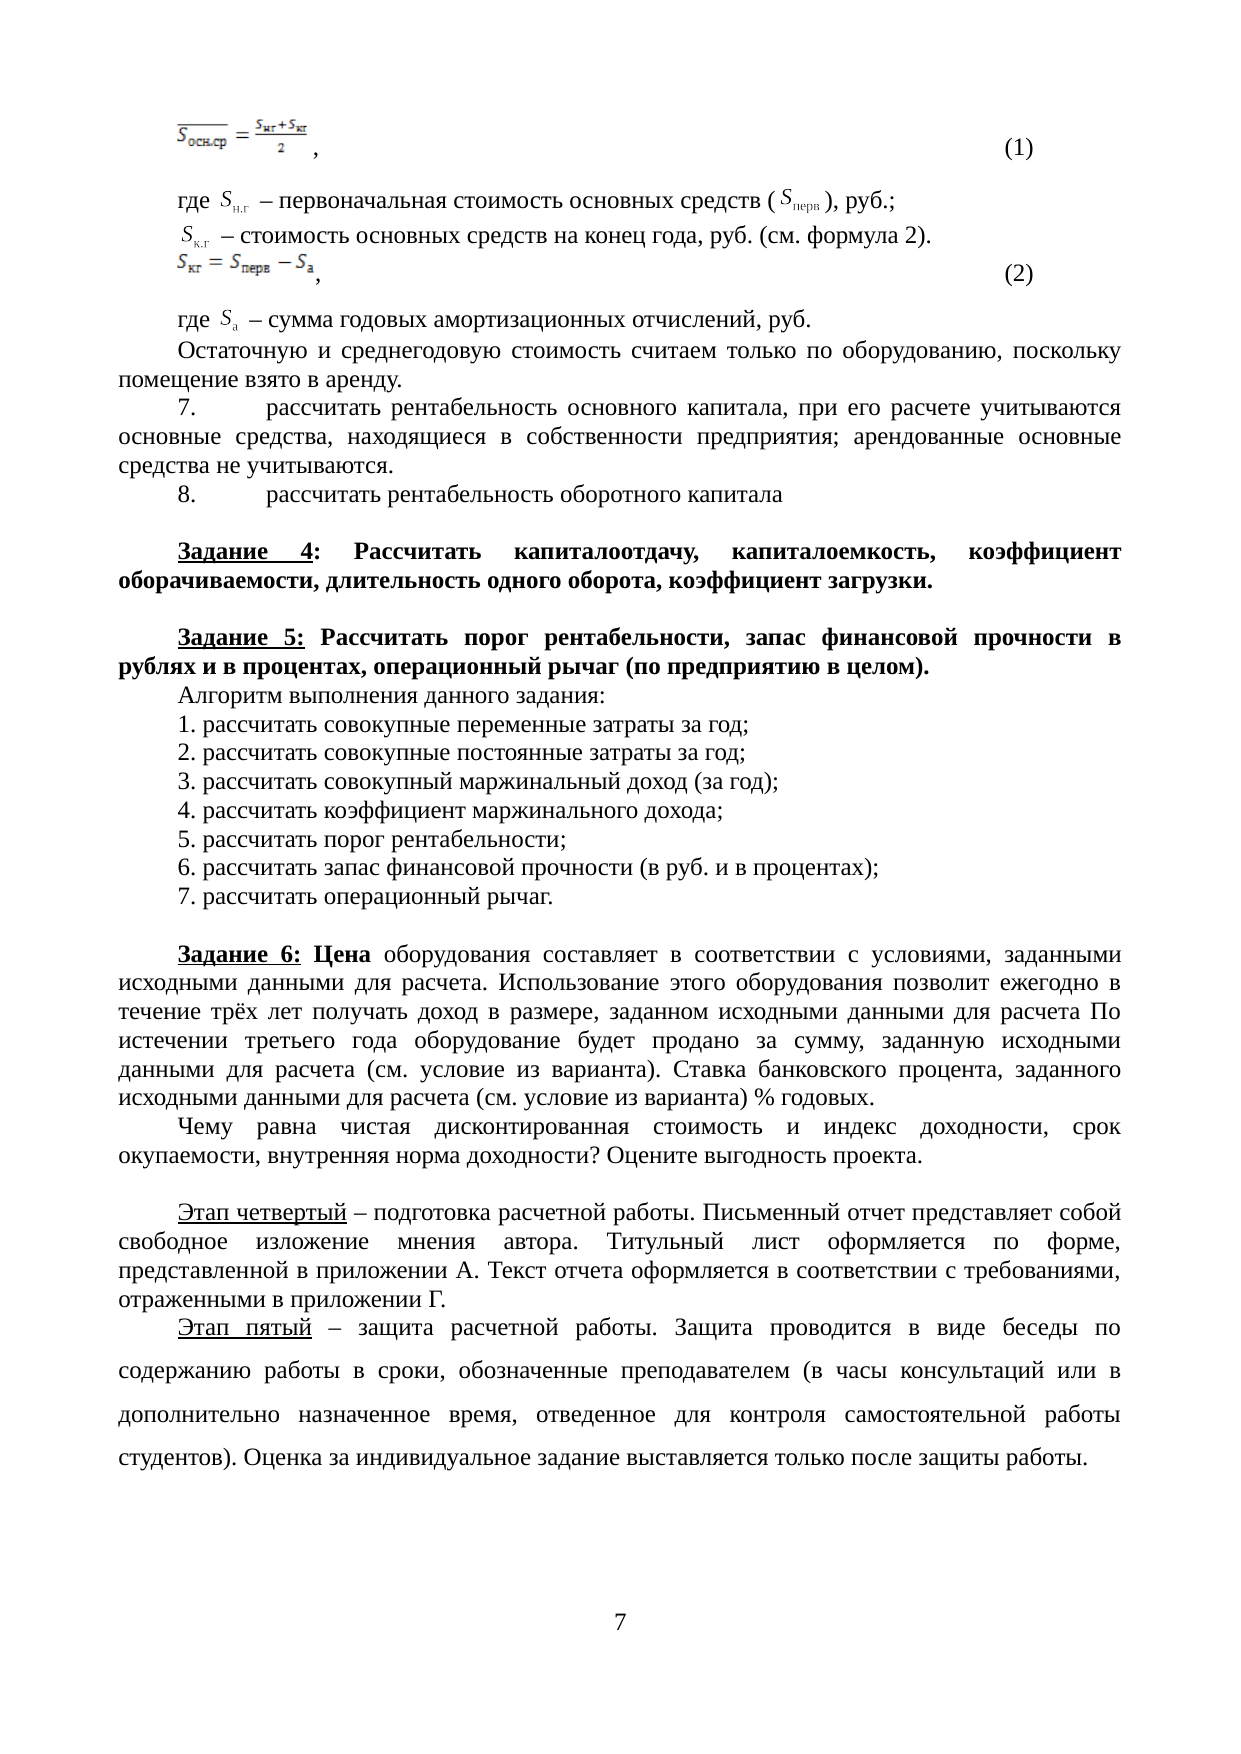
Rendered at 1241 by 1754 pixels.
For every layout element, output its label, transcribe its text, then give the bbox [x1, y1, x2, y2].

text – стоимость основных средств на конец года, руб. (см. формула 2). [118, 219, 1122, 251]
text 1. рассчитать совокупные переменные затраты за год; [118, 709, 1122, 737]
text где – первоначальная стоимость основных средств (), руб.; [118, 181, 1122, 219]
list рассчитать рентабельность оборотного капитала [118, 479, 1122, 507]
text Этап пятый – защита расчетной работы. Защита проводится в виде беседы по содержанию работы в сроки, обозначенные преподавателем (в часы консультаций или в дополнительно назначенное время, отведенное для контроля самостоятельной работы студентов). Оценка за индивидуальное задание выставляется только после защиты работы. [118, 1312, 1122, 1471]
text Остаточную и среднегодовую стоимость считаем только по оборудованию, поскольку помещение взято в аренду. [118, 335, 1122, 392]
text 3. рассчитать совокупный маржинальный доход (за год); [118, 766, 1122, 795]
text Задание 5: Рассчитать порог рентабельности, запас финансовой прочности в рублях и в процентах, операционный рычаг (по предприятию в целом). [118, 622, 1122, 680]
text 5. рассчитать порог рентабельности; [118, 824, 1122, 852]
text Этап четвертый – подготовка расчетной работы. Письменный отчет представляет собой свободное изложение мнения автора. Титульный лист оформляется по форме, представленной в приложении А. Текст отчета оформляется в соответствии с требованиями, отраженными в приложении Г. [118, 1197, 1122, 1312]
text Чему равна чистая дисконтированная стоимость и индекс доходности, срок окупаемости, внутренняя норма доходности? Оцените выгодность проекта. [118, 1111, 1122, 1169]
text 2. рассчитать совокупные постоянные затраты за год; [118, 737, 1122, 766]
text , (2) [118, 251, 1122, 302]
list рассчитать рентабельность основного капитала, при его расчете учитываются основные средства, находящиеся в собственности предприятия; арендованные основные средства не учитываются. [118, 392, 1122, 479]
text Алгоритм выполнения данного задания: [118, 680, 1122, 709]
text 6. рассчитать запас финансовой прочности (в руб. и в процентах); [118, 852, 1122, 881]
text 4. рассчитать коэффициент маржинального дохода; [118, 795, 1122, 824]
picture [177, 118, 307, 156]
text Задание 6: Цена оборудования составляет в соответствии с условиями, заданными исходными данными для расчета. Использование этого оборудования позволит ежегодно в течение трёх лет получать доход в размере, заданном исходными данными для расчета По истечении третьего года оборудование будет продано за сумму, заданную исходными данными для расчета (см. условие из варианта). Ставка банковского процента, заданного исходными данными для расчета (см. условие из варианта) % годовых. [118, 939, 1122, 1111]
text , (1) [118, 118, 1122, 181]
text 7. рассчитать операционный рычаг. [118, 881, 1122, 910]
text где – сумма годовых амортизационных отчислений, руб. [118, 302, 1122, 335]
text Задание 4: Рассчитать капиталоотдачу, капиталоемкость, коэффициент оборачиваемости, длительность одного оборота, коэффициент загрузки. [118, 536, 1122, 594]
picture [177, 251, 315, 281]
